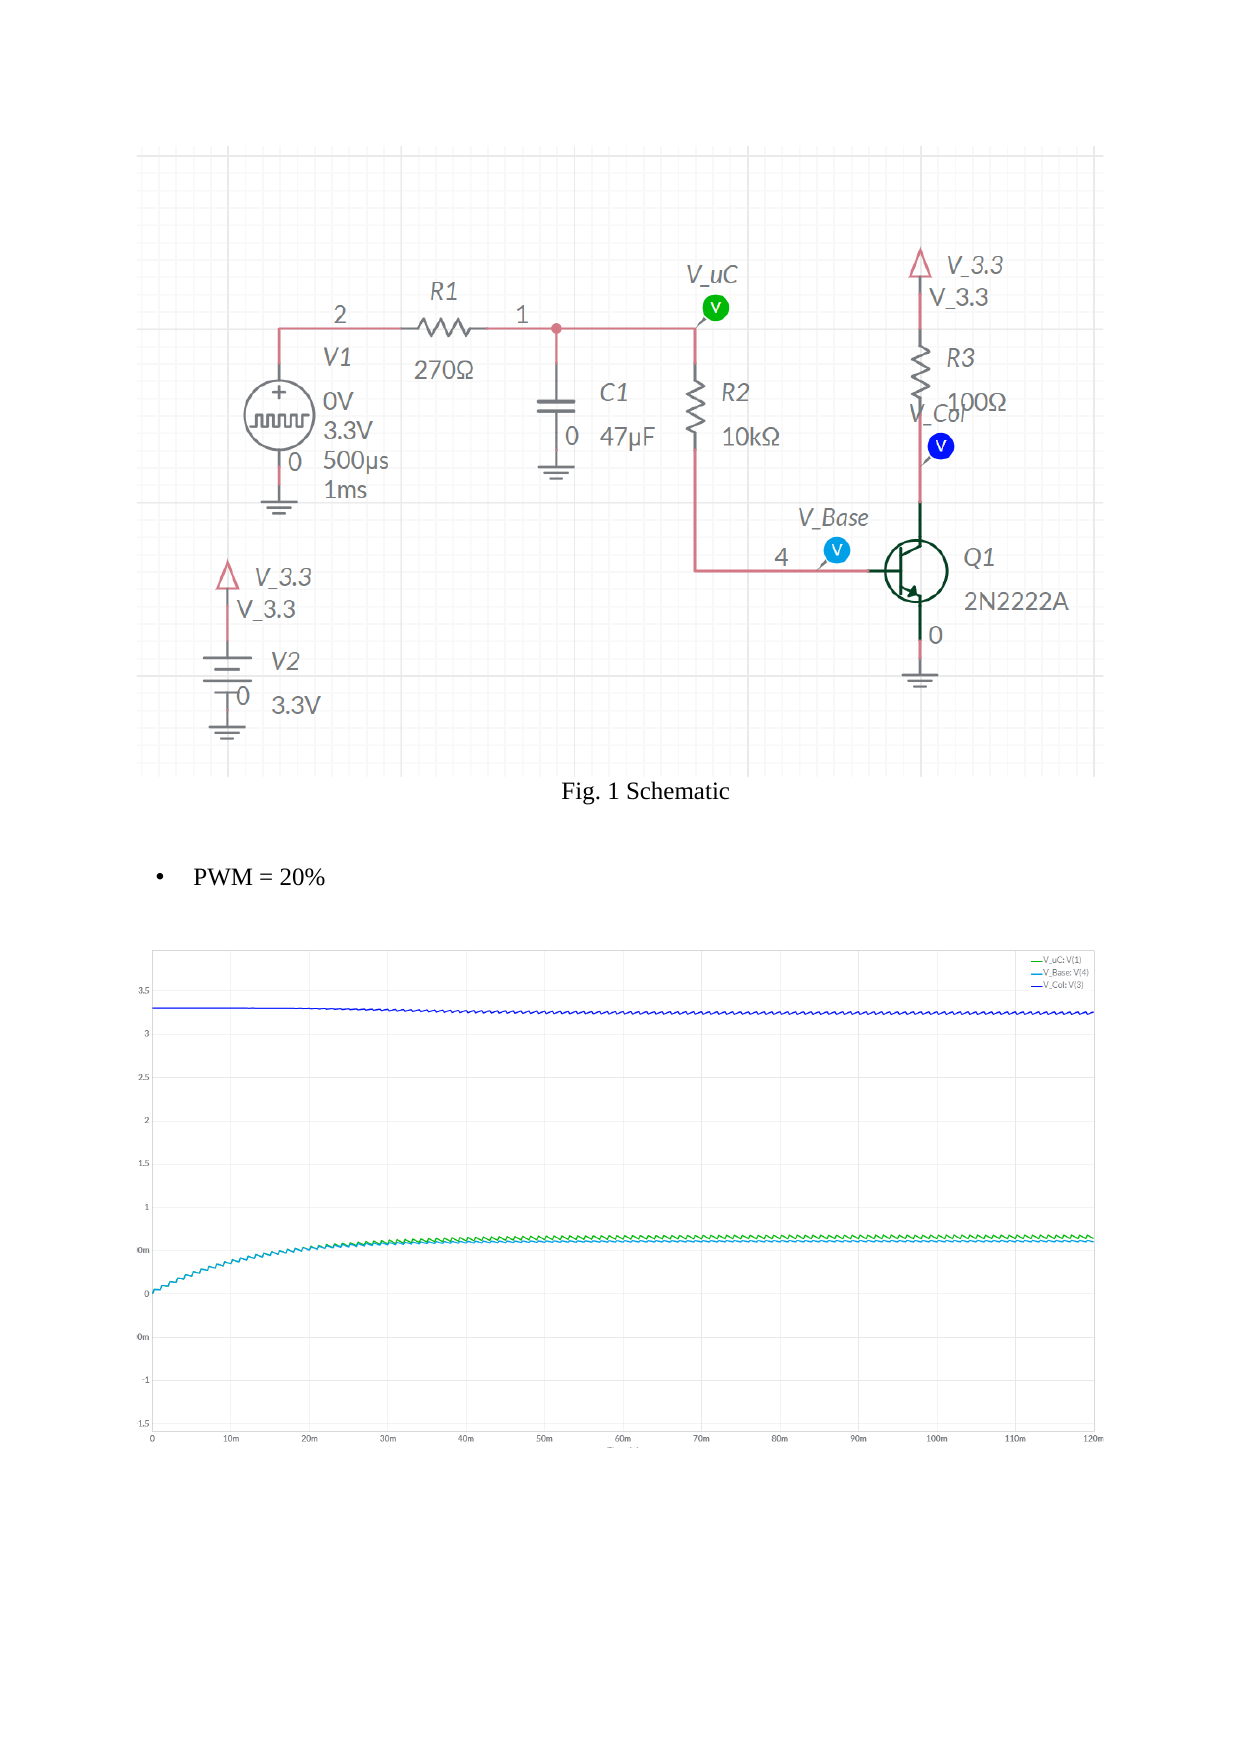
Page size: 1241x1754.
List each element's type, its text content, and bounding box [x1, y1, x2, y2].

text Fig. 1 Schematic [118, 147, 1122, 805]
picture [136, 943, 1104, 1448]
picture [136, 146, 1104, 777]
list PWM = 20% [156, 862, 1122, 891]
